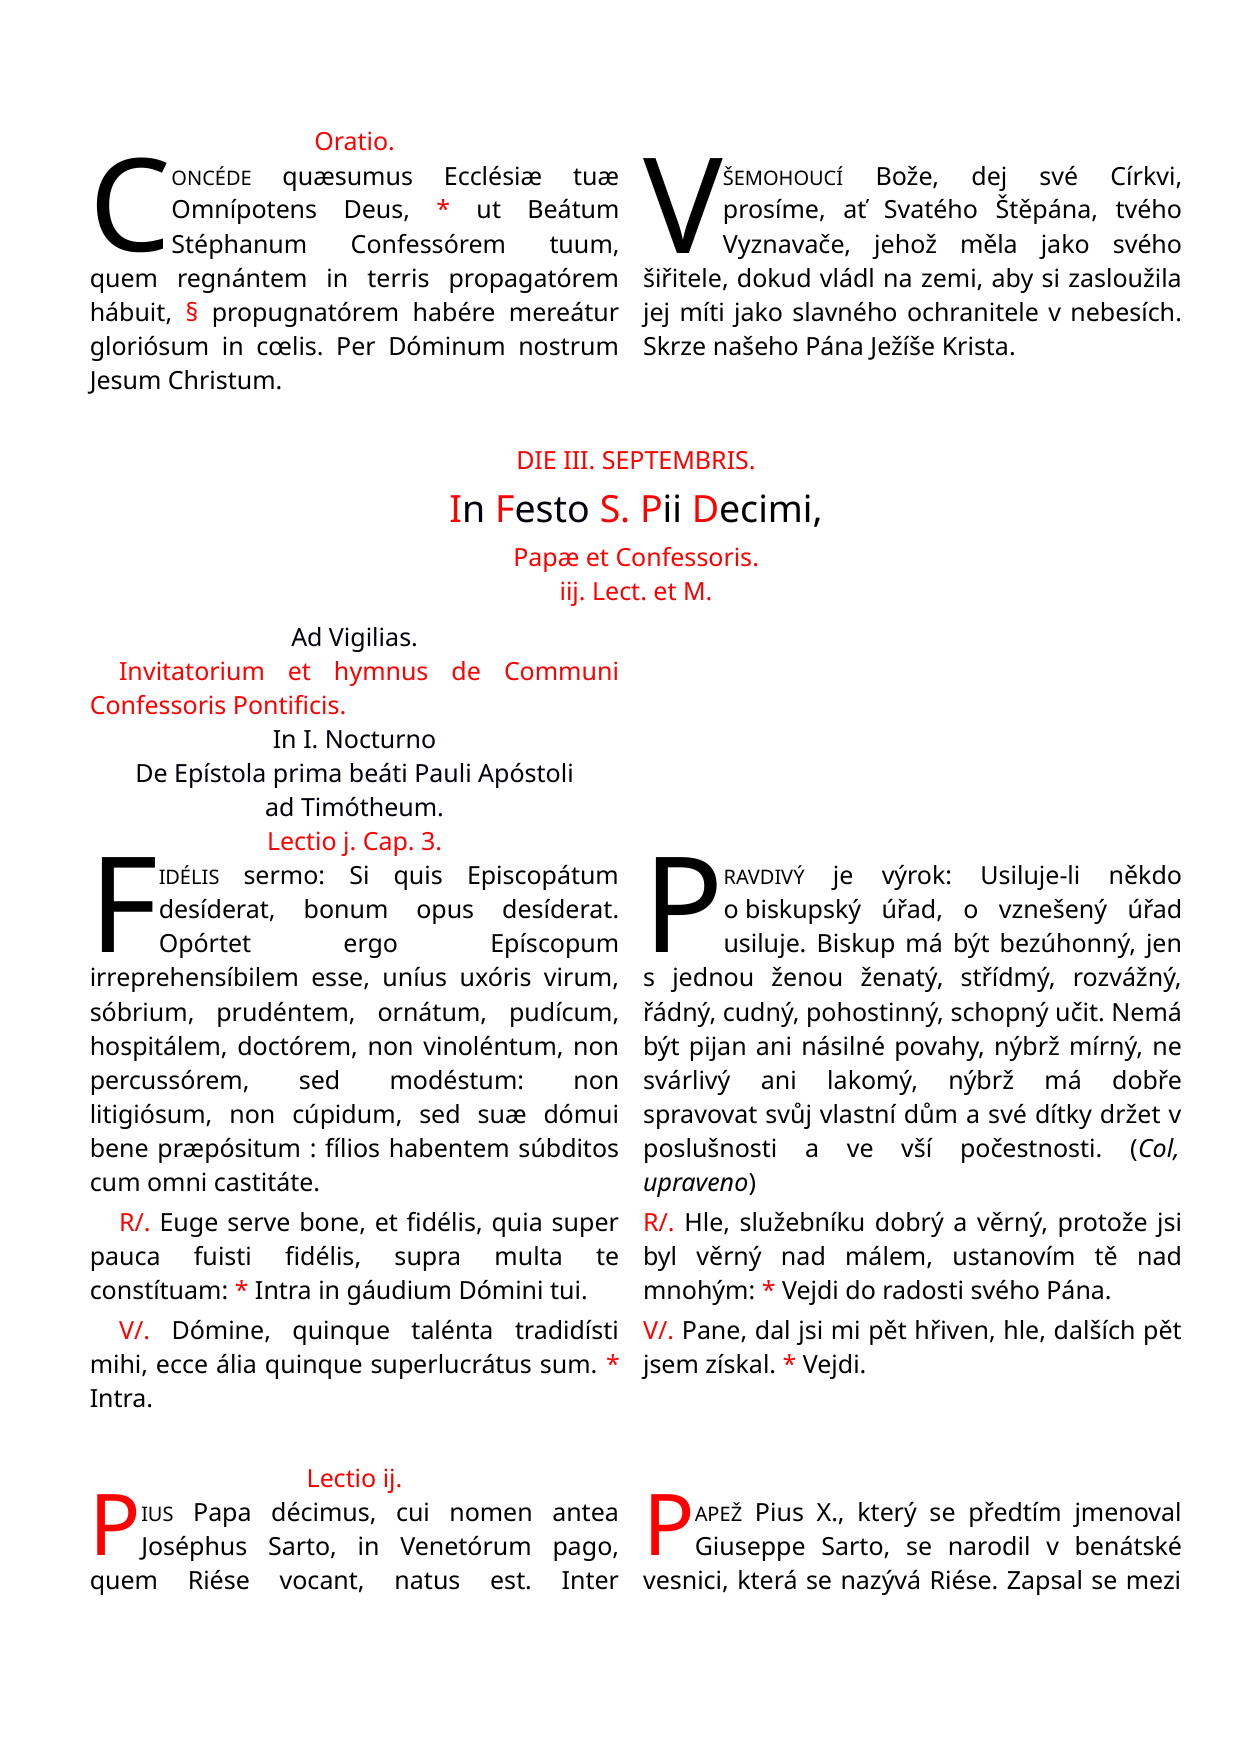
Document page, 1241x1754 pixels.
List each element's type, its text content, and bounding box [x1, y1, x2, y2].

table_cell Ad Vigilias. Invitatorium et hymnus de Communi Confessoris Pontificis. In I. Nocturno De Epístola prima beáti Pauli Apóstoli ad Timótheum. Lectio j. Cap. 3. Fidélis sermo: Si quis Episcopátum desíderat, bonum opus desíderat. Opórtet ergo Epíscopum irreprehensíbilem esse, uníus uxóris virum, sóbrium, prudéntem, ornátum, pudícum, hospitálem, doctórem, non vinoléntum, non percussórem, sed modéstum: non litigiósum, non cúpidum, sed suæ dómui bene præpósitum : fílios habentem súbditos cum omni castitáte. R/. Euge serve bone, et fidélis, quia super pauca fuisti fidélis, supra multa te constítuam: * Intra in gáudium Dómini tui. V/. Dómine, quinque talénta tradidísti mihi, ecce ália quinque superlucrátus sum. * Intra. [78, 614, 631, 1455]
table_cell Oratio. Concéde quæsumus Ecclésiæ tuæ Omnípotens Deus, * ut Beátum Stéphanum Confessórem tuum, quem regnántem in terris propagatórem hábuit, § propugnatórem habére mereátur gloriósum in cœlis. Per Dóminum nostrum Jesum Christum. [78, 118, 631, 437]
table_cell DIE III. SEPTEMBRIS. In Festo S. Pii Decimi, Papæ et Confessoris. iij. Lect. et M. [78, 437, 1194, 613]
table_cell Lectio ij. Pius Papa décimus, cui nomen antea Joséphus Sarto, in Venetórum pago, quem Riése vocant, natus est. Inter [78, 1455, 631, 1603]
table_cell Pravdivý je výrok: Usiluje-li někdo o biskupský úřad, o vznešený úřad usiluje. Biskup má být bezúhonný, jen s jednou ženou ženatý, střídmý, rozvážný, řádný, cudný, pohostinný, schopný učit. Nemá být pijan ani násilné povahy, nýbrž mírný, ne svárlivý ani lakomý, nýbrž má dobře spravovat svůj vlastní dům a své dítky držet v poslušnosti a ve vší počestnosti. (Col, upraveno) R/. Hle, služebníku dobrý a věrný, protože jsi byl věrný nad málem, ustanovím tě nad mnohým: * Vejdi do radosti svého Pána. V/. Pane, dal jsi mi pět hřiven, hle, dalších pět jsem získal. * Vejdi. [631, 614, 1194, 1455]
table_cell Všemohoucí Bože, dej své Církvi, prosíme, ať Svatého Štěpána, tvého Vyznavače, jehož měla jako svého šiřitele, dokud vládl na zemi, aby si zasloužila jej míti jako slavného ochranitele v nebesích. Skrze našeho Pána Ježíše Krista. [631, 118, 1194, 437]
table_cell Papež Pius X., který se předtím jmenoval Giuseppe Sarto, se narodil v benátské vesnici, která se nazývá Riése. Zapsal se mezi [631, 1455, 1194, 1603]
